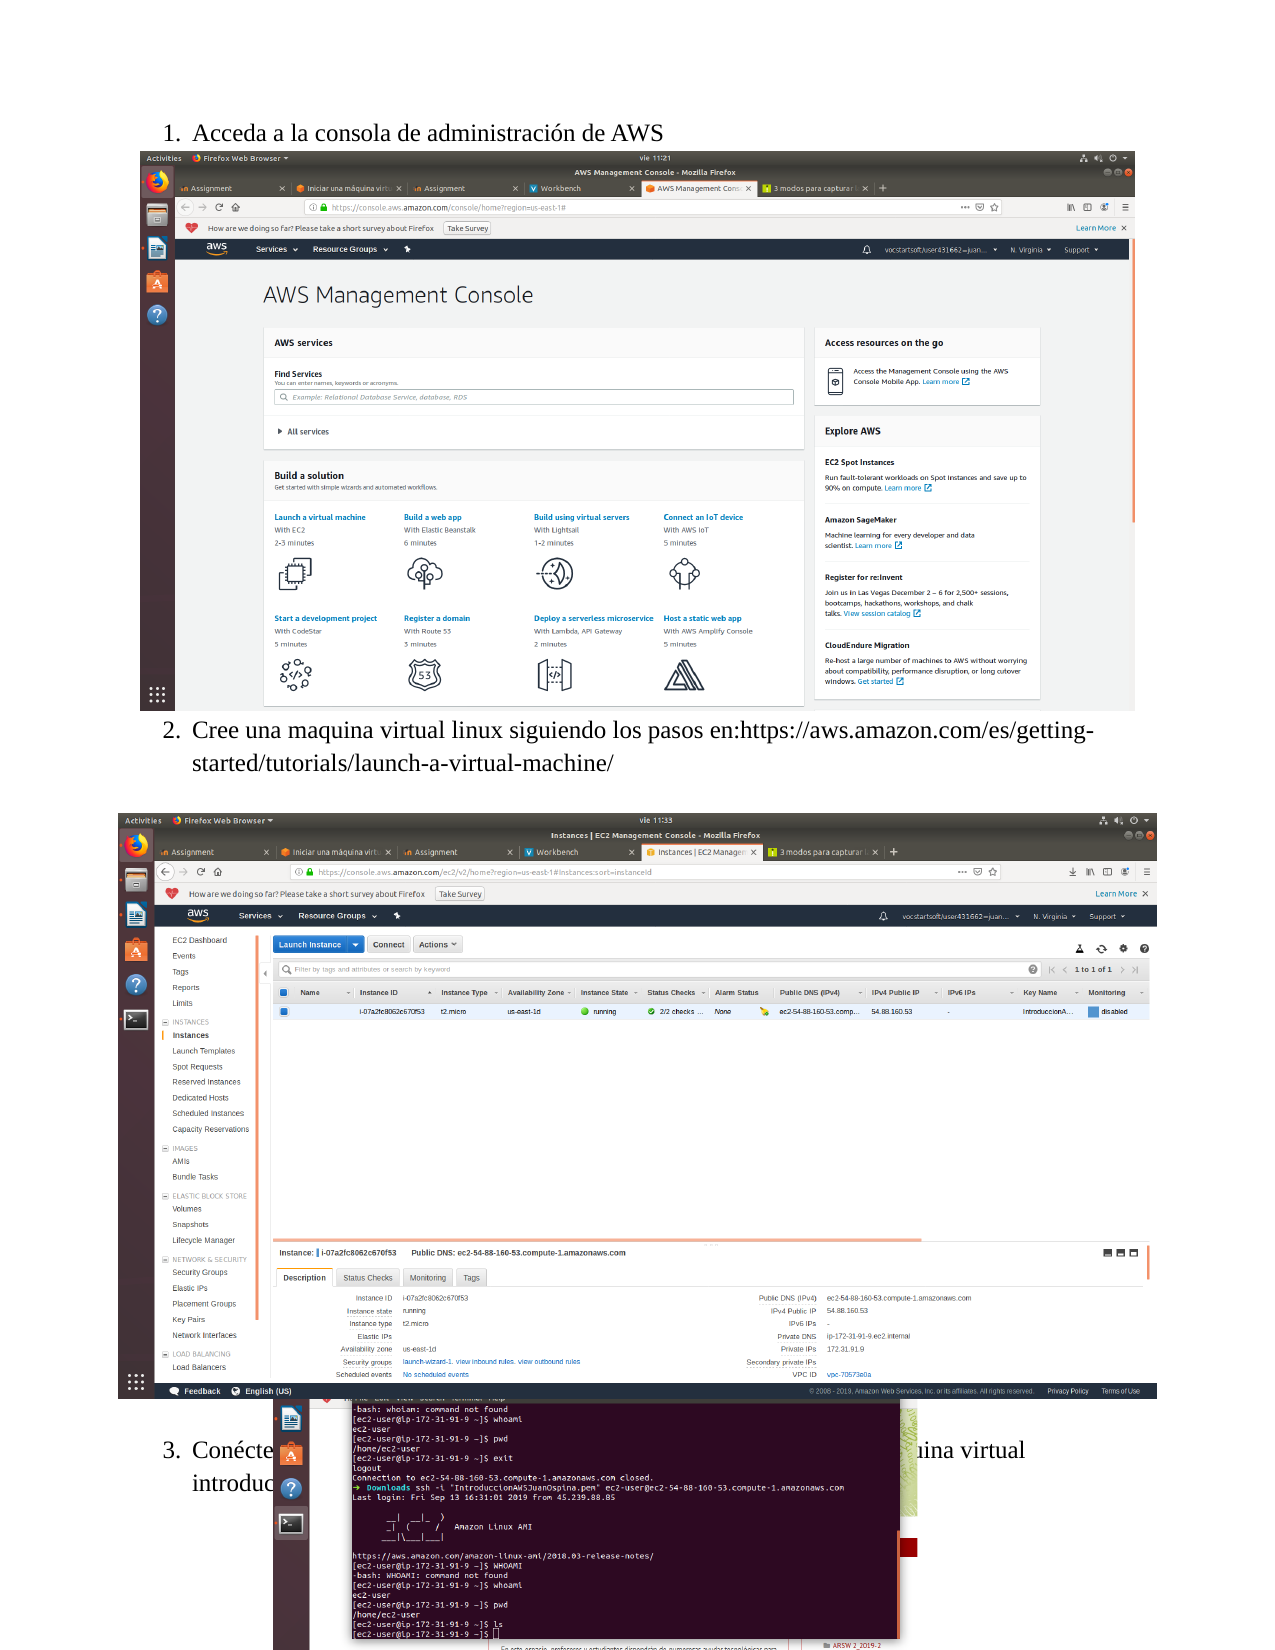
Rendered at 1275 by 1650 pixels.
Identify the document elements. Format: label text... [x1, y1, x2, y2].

list Acceda a la consola de administración de AWS [162, 118, 1157, 147]
list Conéctese a la máquina virtual usando ssh. Verifique que está en la máquina virtual introduciendo comandos simples como: whoami, ls, pwd. [162, 1435, 273, 1497]
list Conéctese a la máquina virtual usando ssh. Verifique que está en la máquina virtual introduciendo comandos simples como: whoami, ls, pwd. [918, 1435, 1157, 1497]
list Cree una maquina virtual linux siguiendo los pasos en:https://aws.amazon.com/es/getting-started/tutorials/launch-a-virtual-machine/ [162, 184, 1157, 777]
